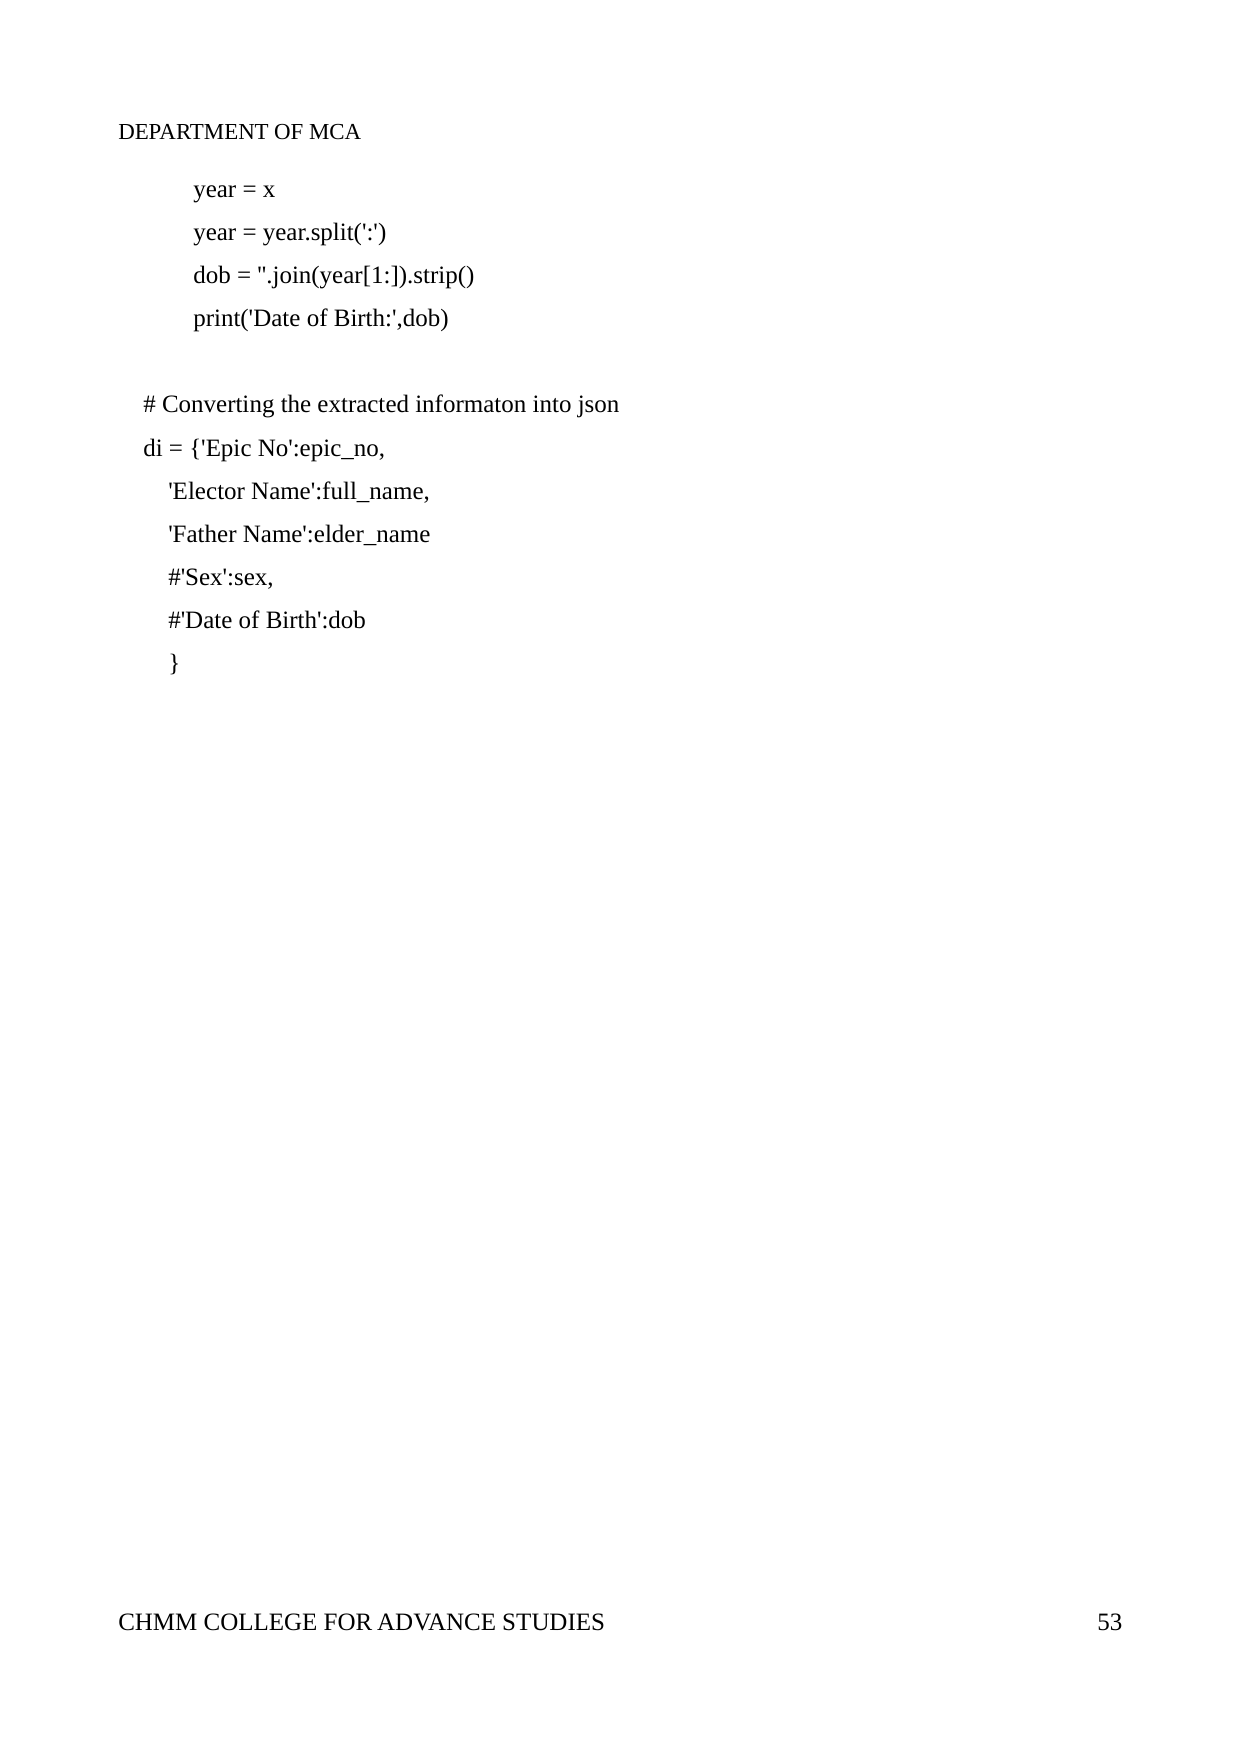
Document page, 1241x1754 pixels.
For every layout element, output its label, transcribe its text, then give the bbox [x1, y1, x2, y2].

text print('Date of Birth:',dob) [118, 303, 1122, 332]
text } [118, 648, 1122, 677]
text 'Elector Name':full_name, [118, 476, 1122, 504]
text # Converting the extracted informaton into json [118, 389, 1122, 418]
text #'Date of Birth':dob [118, 605, 1122, 634]
text dob = ''.join(year[1:]).strip() [118, 260, 1122, 289]
text 'Father Name':elder_name [118, 519, 1122, 548]
text di = {'Epic No':epic_no, [118, 433, 1122, 461]
text year = year.split(':') [118, 217, 1122, 246]
text #'Sex':sex, [118, 562, 1122, 591]
text year = x [118, 174, 1122, 203]
